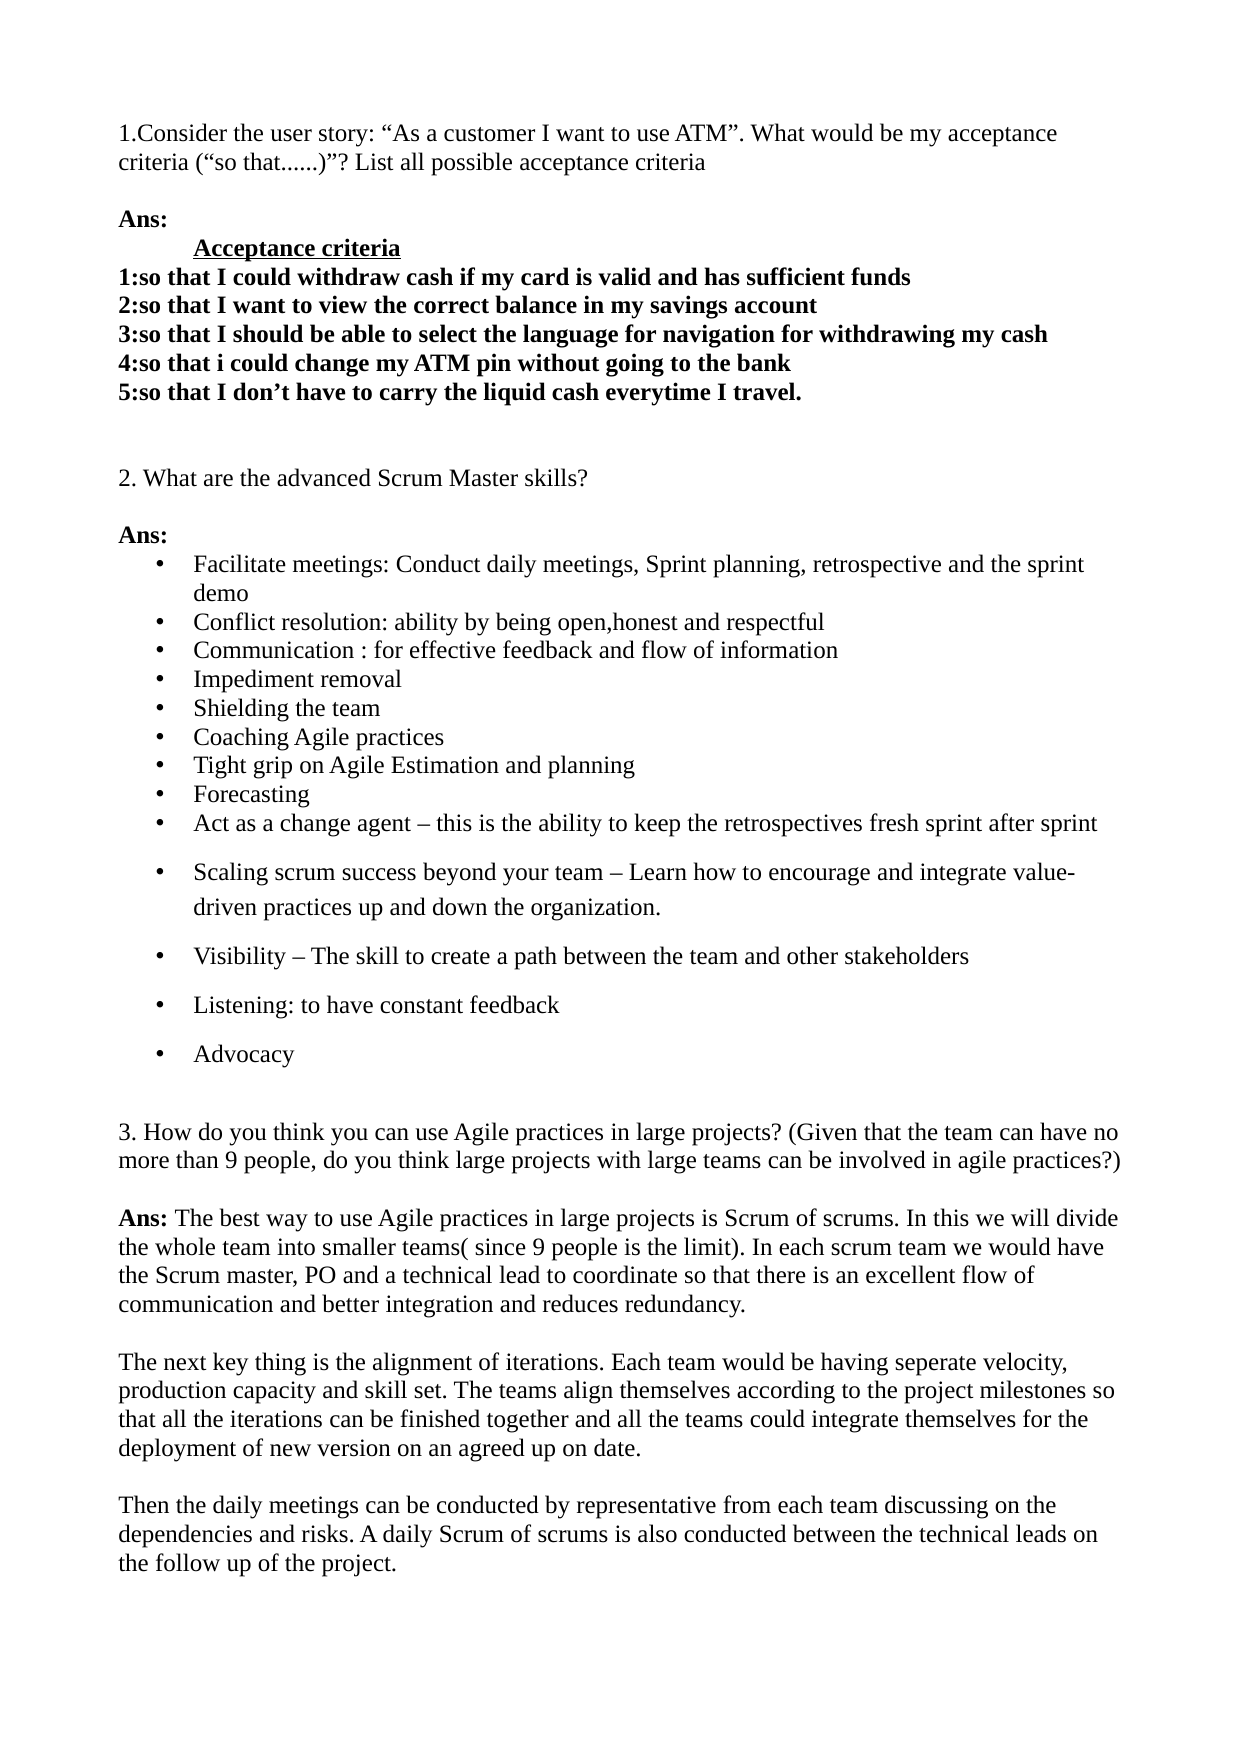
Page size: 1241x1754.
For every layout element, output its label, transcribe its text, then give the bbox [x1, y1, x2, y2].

text 1:so that I could withdraw cash if my card is valid and has sufficient funds [118, 262, 1122, 291]
list Listening: to have constant feedback [156, 990, 1122, 1018]
list Impediment removal [156, 664, 1122, 693]
list Forecasting [156, 779, 1122, 808]
list Scaling scrum success beyond your team – Learn how to encourage and integrate value-driven practices up and down the organization. [156, 857, 1122, 920]
list Conflict resolution: ability by being open,honest and respectful [156, 607, 1122, 636]
text 3:so that I should be able to select the language for navigation for withdrawing my cash [118, 319, 1122, 348]
text Then the daily meetings can be conducted by representative from each team discussing on the dependencies and risks. A daily Scrum of scrums is also conducted between the technical leads on the follow up of the project. [118, 1490, 1122, 1577]
list Advocacy [156, 1039, 1122, 1068]
text The next key thing is the alignment of iterations. Each team would be having seperate velocity, production capacity and skill set. The teams align themselves according to the project milestones so that all the iterations can be finished together and all the teams could integrate themselves for the deployment of new version on an agreed up on date. [118, 1347, 1122, 1462]
list Shielding the team [156, 693, 1122, 722]
text Ans: [118, 204, 1122, 233]
text 5:so that I don’t have to carry the liquid cash everytime I travel. [118, 377, 1122, 406]
list Facilitate meetings: Conduct daily meetings, Sprint planning, retrospective and the sprint demo [156, 549, 1122, 607]
text Acceptance criteria [118, 233, 1122, 262]
list Visibility – The skill to create a path between the team and other stakeholders [156, 941, 1122, 969]
text 3. How do you think you can use Agile practices in large projects? (Given that the team can have no more than 9 people, do you think large projects with large teams can be involved in agile practices?) [118, 1117, 1122, 1174]
text 4:so that i could change my ATM pin without going to the bank [118, 348, 1122, 377]
text 2:so that I want to view the correct balance in my savings account [118, 291, 1122, 319]
list Tight grip on Agile Estimation and planning [156, 751, 1122, 779]
text Ans: [118, 521, 1122, 549]
list Coaching Agile practices [156, 722, 1122, 751]
list Act as a change agent – this is the ability to keep the retrospectives fresh sprint after sprint [156, 808, 1122, 837]
text Ans: The best way to use Agile practices in large projects is Scrum of scrums. In this we will divide the whole team into smaller teams( since 9 people is the limit). In each scrum team we would have the Scrum master, PO and a technical lead to coordinate so that there is an excellent flow of communication and better integration and reduces redundancy. [118, 1203, 1122, 1318]
text 2. What are the advanced Scrum Master skills? [118, 463, 1122, 492]
text 1.Consider the user story: “As a customer I want to use ATM”. What would be my acceptance criteria (“so that......)”? List all possible acceptance criteria [118, 118, 1122, 176]
list Communication : for effective feedback and flow of information [156, 636, 1122, 664]
